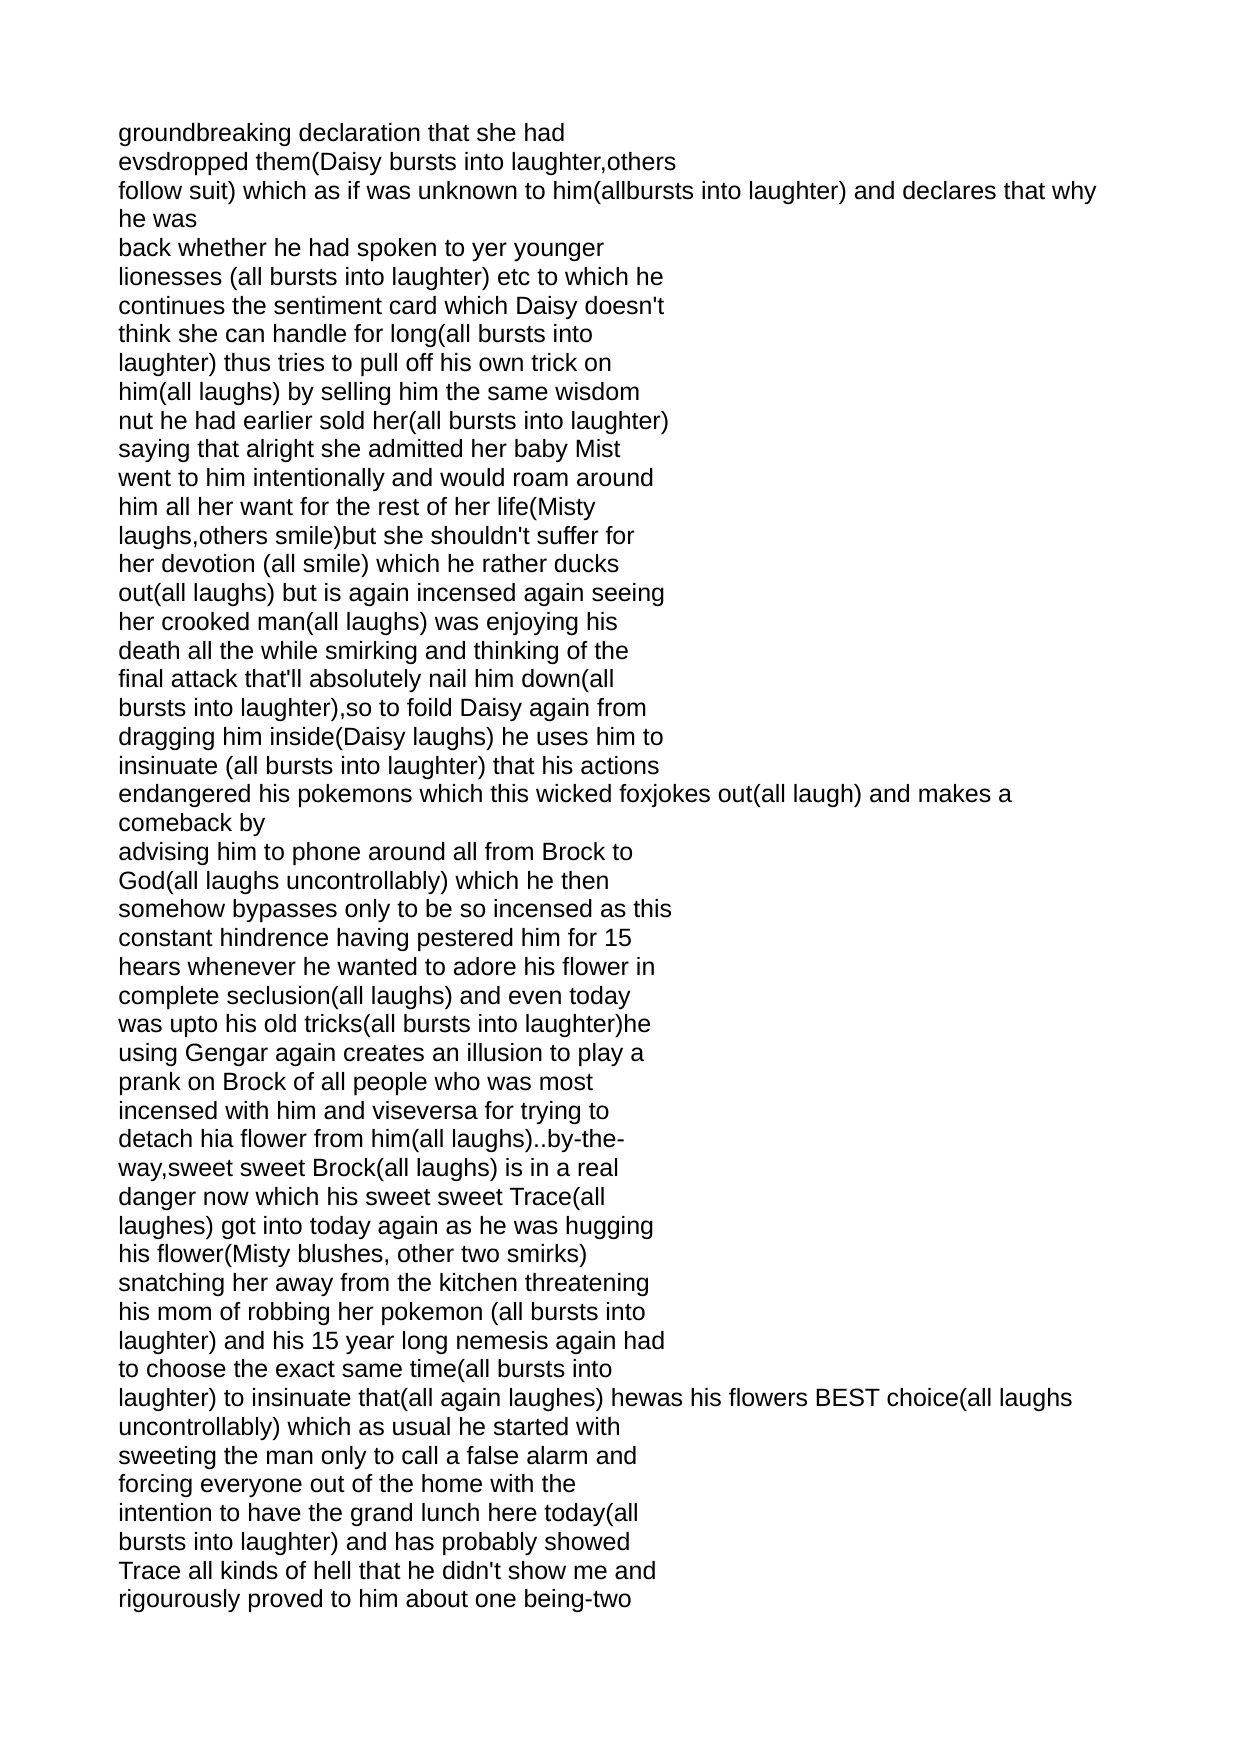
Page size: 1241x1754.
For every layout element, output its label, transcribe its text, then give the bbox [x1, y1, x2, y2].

text saying that alright she admitted her baby Mist [118, 434, 1122, 463]
text laughs,others smile)but she shouldn't suffer for [118, 521, 1122, 549]
text laughter) and his 15 year long nemesis again had [118, 1326, 1122, 1354]
text him all her want for the rest of her life(Misty [118, 492, 1122, 521]
text back whether he had spoken to yer younger [118, 233, 1122, 262]
text laughter) thus tries to pull off his own trick on [118, 348, 1122, 377]
text dragging him inside(Daisy laughs) he uses him to [118, 722, 1122, 751]
text rigourously proved to him about one being-two [118, 1584, 1122, 1613]
text evsdropped them(Daisy bursts into laughter,others [118, 147, 1122, 176]
text went to him intentionally and would roam around [118, 463, 1122, 492]
text groundbreaking declaration that she had [118, 118, 1122, 147]
text think she can handle for long(all bursts into [118, 319, 1122, 348]
text bursts into laughter) and has probably showed [118, 1527, 1122, 1556]
text to choose the exact same time(all bursts into [118, 1354, 1122, 1383]
text death all the while smirking and thinking of the [118, 636, 1122, 664]
text complete seclusion(all laughs) and even today [118, 981, 1122, 1009]
text final attack that'll absolutely nail him down(all [118, 664, 1122, 693]
text bursts into laughter),so to foild Daisy again from [118, 693, 1122, 722]
text follow suit) which as if was unknown to him(allbursts into laughter) and declares that why he was [118, 176, 1122, 233]
text Trace all kinds of hell that he didn't show me and [118, 1556, 1122, 1584]
text uncontrollably) which as usual he started with [118, 1412, 1122, 1441]
text constant hindrence having pestered him for 15 [118, 923, 1122, 952]
text forcing everyone out of the home with the [118, 1469, 1122, 1498]
text nut he had earlier sold her(all bursts into laughter) [118, 406, 1122, 434]
text way,sweet sweet Brock(all laughs) is in a real [118, 1153, 1122, 1182]
text incensed with him and viseversa for trying to [118, 1096, 1122, 1124]
text sweeting the man only to call a false alarm and [118, 1441, 1122, 1469]
text his flower(Misty blushes, other two smirks) [118, 1239, 1122, 1268]
text was upto his old tricks(all bursts into laughter)he [118, 1009, 1122, 1038]
text endangered his pokemons which this wicked foxjokes out(all laugh) and makes a comeback by [118, 779, 1122, 837]
text insinuate (all bursts into laughter) that his actions [118, 751, 1122, 779]
text hears whenever he wanted to adore his flower in [118, 952, 1122, 981]
text God(all laughs uncontrollably) which he then [118, 866, 1122, 894]
text him(all laughs) by selling him the same wisdom [118, 377, 1122, 406]
text her crooked man(all laughs) was enjoying his [118, 607, 1122, 636]
text detach hia flower from him(all laughs)..by-the- [118, 1124, 1122, 1153]
text her devotion (all smile) which he rather ducks [118, 549, 1122, 578]
text his mom of robbing her pokemon (all bursts into [118, 1297, 1122, 1326]
text prank on Brock of all people who was most [118, 1067, 1122, 1096]
text danger now which his sweet sweet Trace(all [118, 1182, 1122, 1211]
text lionesses (all bursts into laughter) etc to which he [118, 262, 1122, 291]
text somehow bypasses only to be so incensed as this [118, 894, 1122, 923]
text laughter) to insinuate that(all again laughes) hewas his flowers BEST choice(all laughs [118, 1383, 1122, 1412]
text snatching her away from the kitchen threatening [118, 1268, 1122, 1297]
text out(all laughs) but is again incensed again seeing [118, 578, 1122, 607]
text intention to have the grand lunch here today(all [118, 1498, 1122, 1527]
text advising him to phone around all from Brock to [118, 837, 1122, 866]
text continues the sentiment card which Daisy doesn't [118, 291, 1122, 319]
text laughes) got into today again as he was hugging [118, 1211, 1122, 1239]
text using Gengar again creates an illusion to play a [118, 1038, 1122, 1067]
